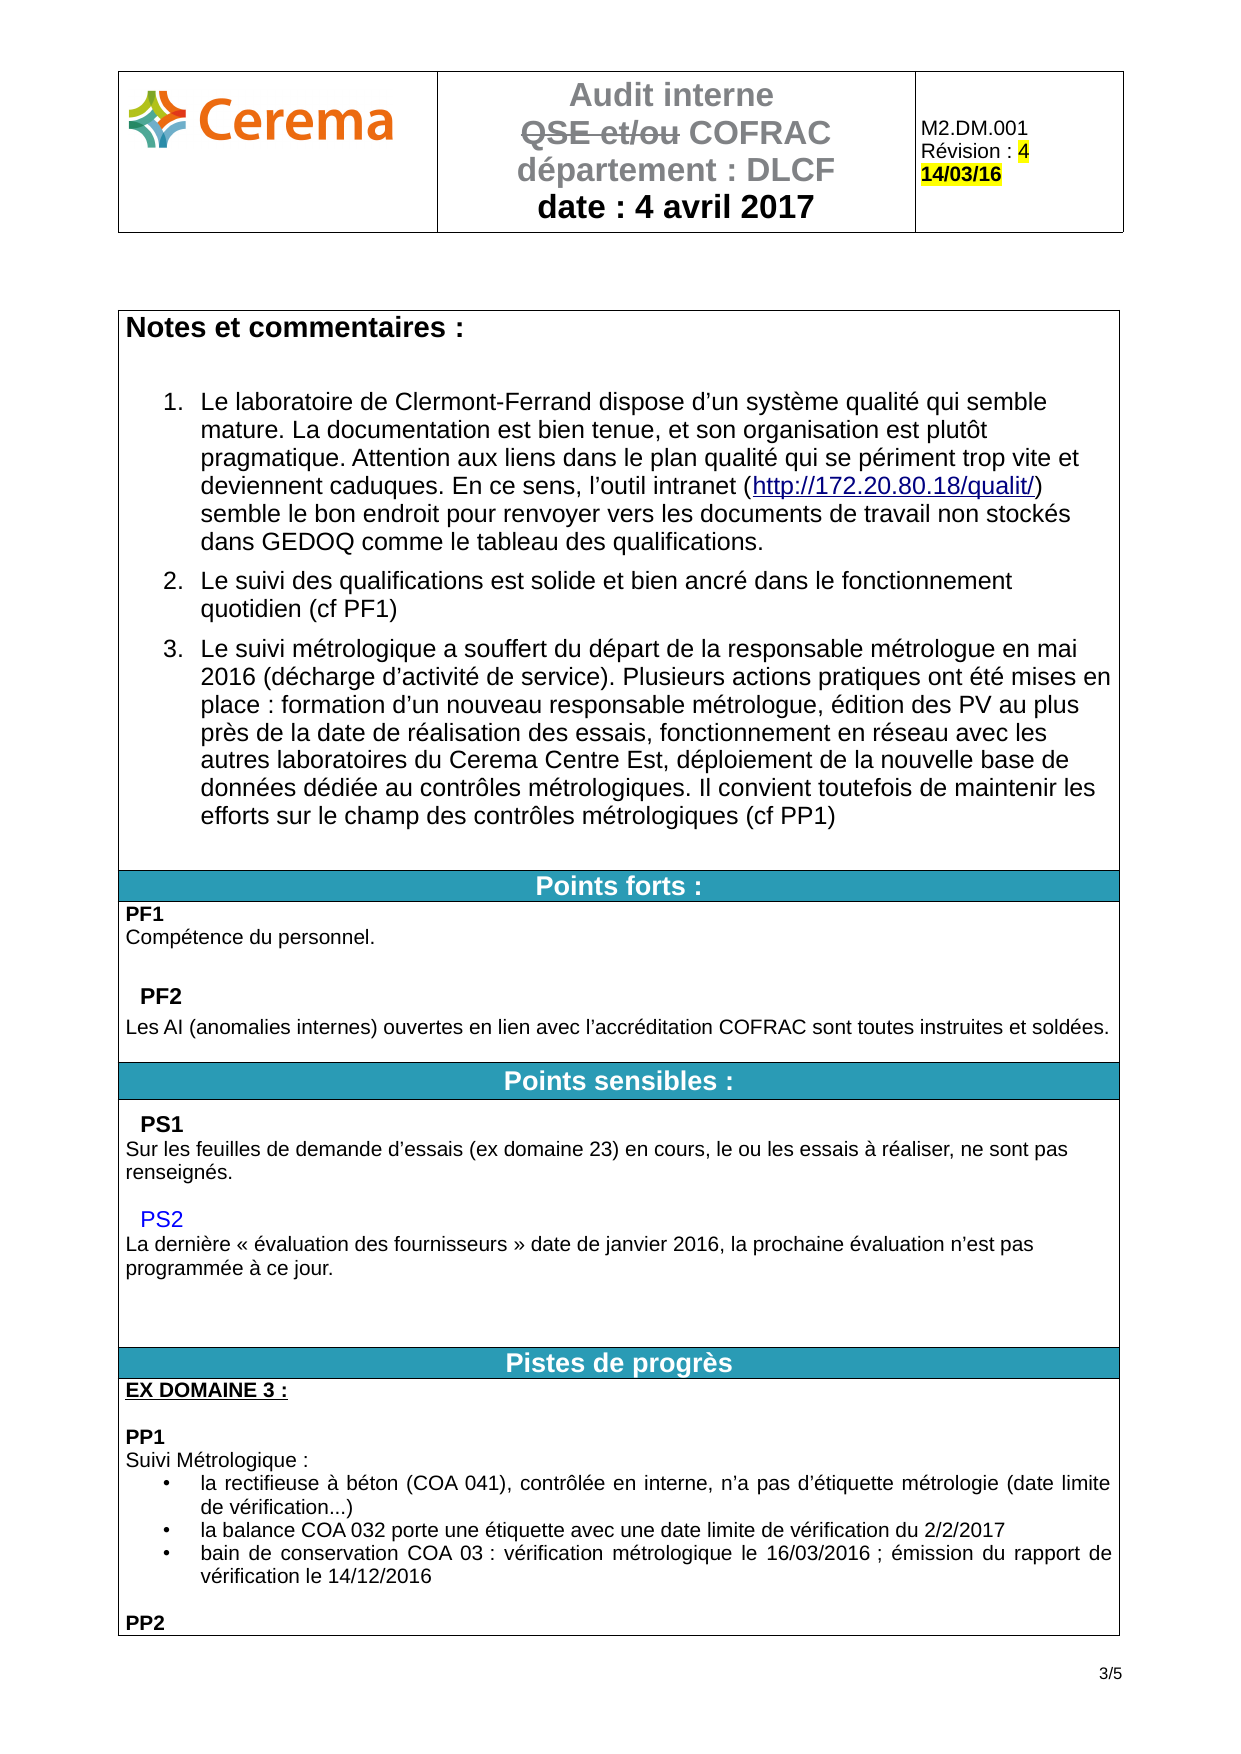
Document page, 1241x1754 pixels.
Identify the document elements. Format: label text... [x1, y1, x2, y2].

table_header Notes et commentaires : Le laboratoire de Clermont-Ferrand dispose d’un système qualité qui semble mature. La documentation est bien tenue, et son organisation est plutôt pragmatique. Attention aux liens dans le plan qualité qui se périment trop vite et deviennent caduques. En ce sens, l’outil intranet (http://172.20.80.18/qualit/) semble le bon endroit pour renvoyer vers les documents de travail non stockés dans GEDOQ comme le tableau des qualifications. Le suivi des qualifications est solide et bien ancré dans le fonctionnement quotidien (cf PF1) Le suivi métrologique a souffert du départ de la responsable métrologue en mai 2016 (décharge d’activité de service). Plusieurs actions pratiques ont été mises en place : formation d’un nouveau responsable métrologue, édition des PV au plus près de la date de réalisation des essais, fonctionnement en réseau avec les autres laboratoires du Cerema Centre Est, déploiement de la nouvelle base de données dédiée au contrôles métrologiques. Il convient toutefois de maintenir les efforts sur le champ des contrôles métrologiques (cf PP1) [119, 311, 1119, 870]
picture [127, 89, 394, 149]
table_cell EX DOMAINE 3 : PP1 Suivi Métrologique : la rectifieuse à béton (COA 041), contrôlée en interne, n’a pas d’étiquette métrologie (date limite de vérification...) la balance COA 032 porte une étiquette avec une date limite de vérification du 2/2/2017 bain de conservation COA 03 : vérification métrologique le 16/03/2016 ; émission du rapport de vérification le 14/12/2016 PP2 [119, 1379, 1119, 1635]
table_cell Points sensibles : [119, 1063, 1119, 1099]
table_cell Points forts : [119, 871, 1119, 901]
table_cell PF1 Compétence du personnel. PF2 Les AI (anomalies internes) ouvertes en lien avec l’accréditation COFRAC sont toutes instruites et soldées. [119, 902, 1119, 1062]
table_cell Pistes de progrès [119, 1348, 1119, 1378]
table_cell PS1 Sur les feuilles de demande d’essais (ex domaine 23) en cours, le ou les essais à réaliser, ne sont pas renseignés. PS2 La dernière « évaluation des fournisseurs » date de janvier 2016, la prochaine évaluation n’est pas programmée à ce jour. [119, 1100, 1119, 1347]
